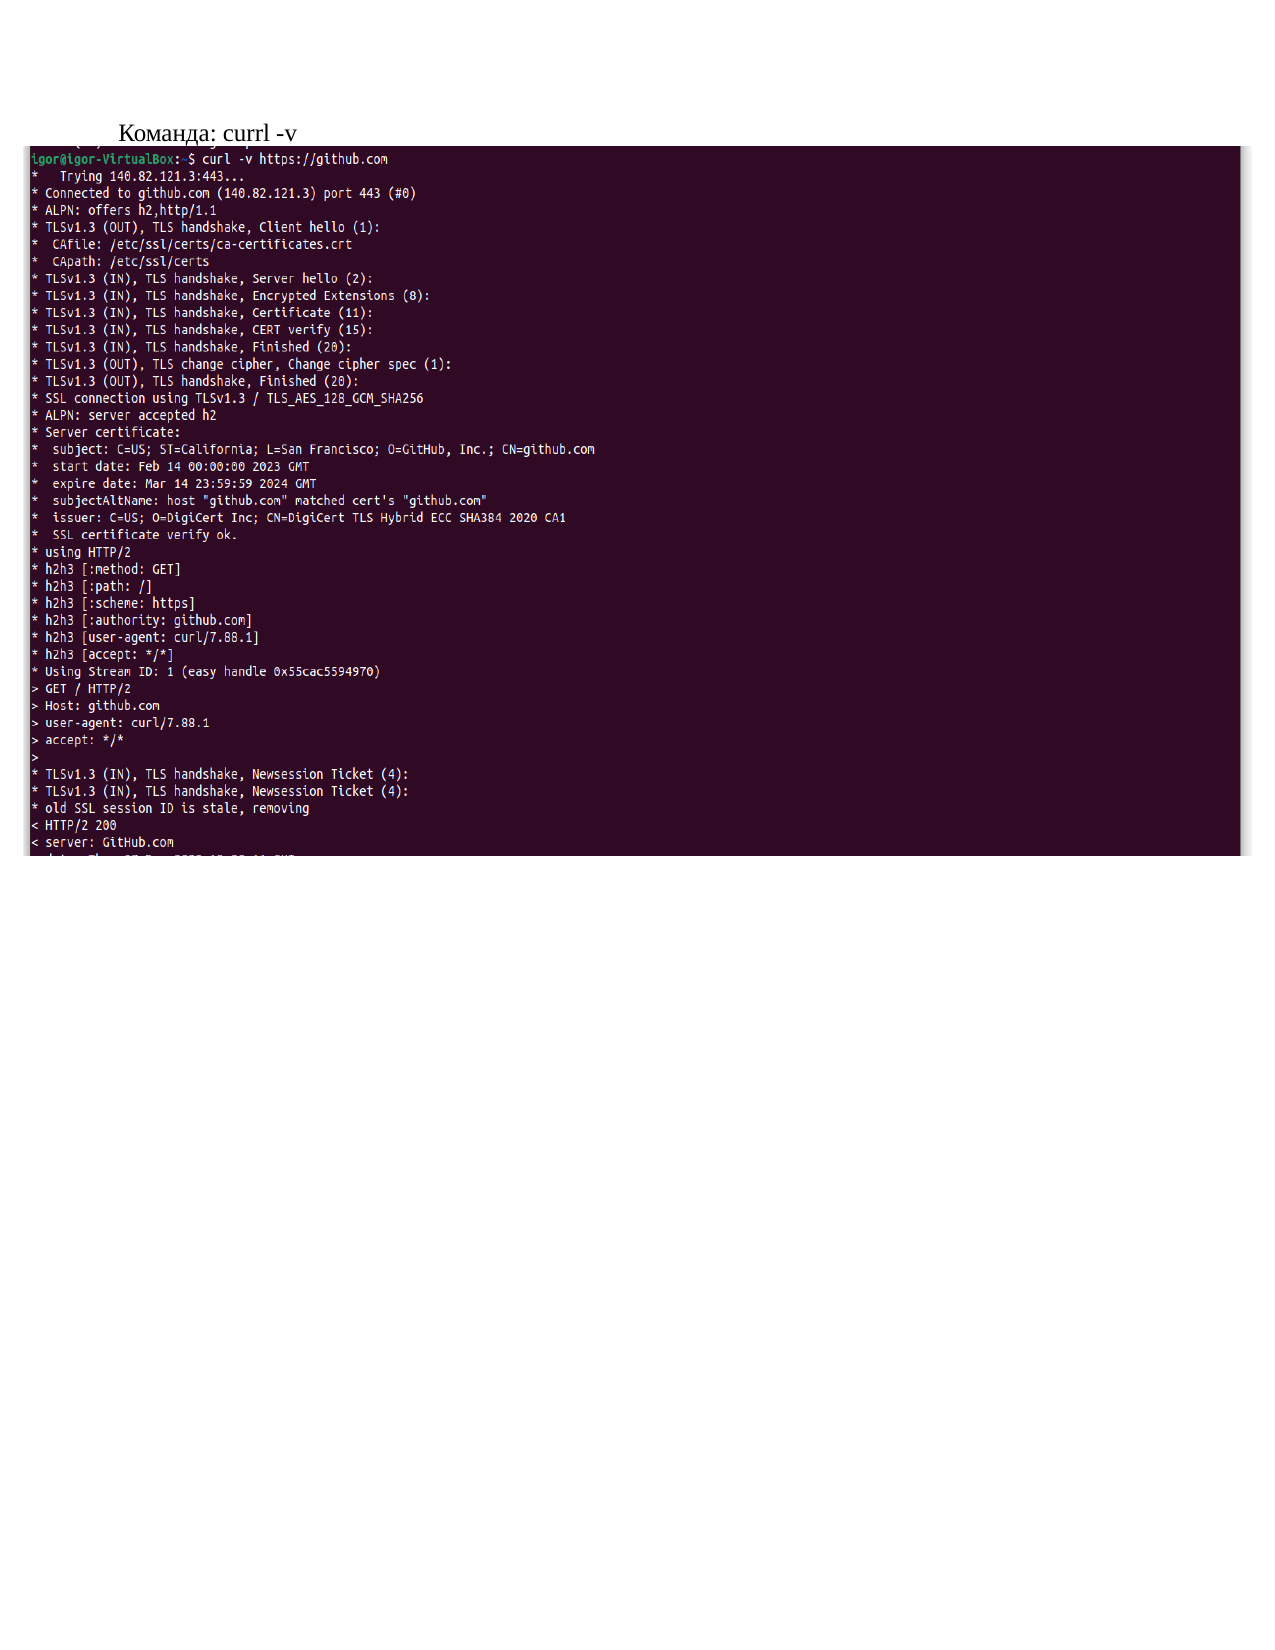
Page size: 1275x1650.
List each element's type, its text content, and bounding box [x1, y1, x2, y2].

picture [23, 146, 1252, 856]
text Команда: currl -v [118, 118, 1157, 146]
